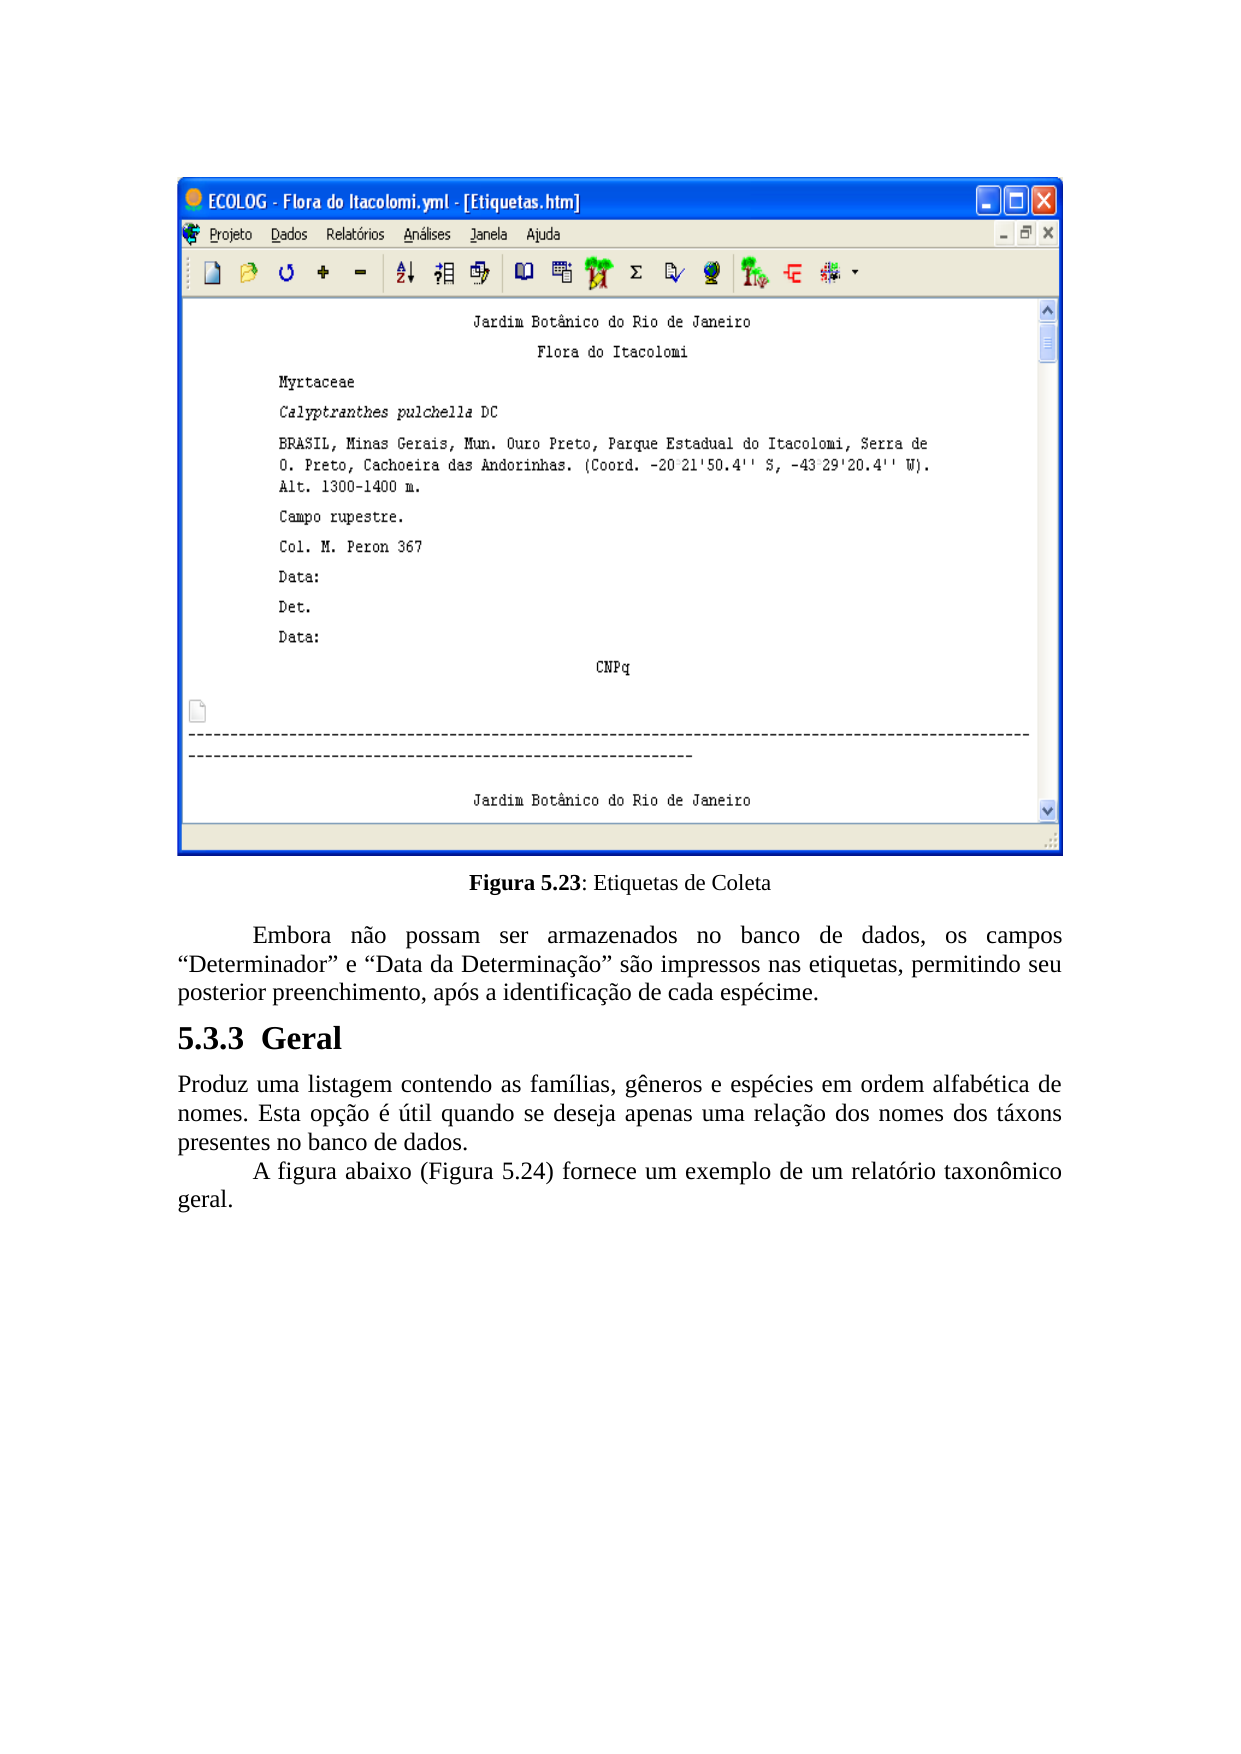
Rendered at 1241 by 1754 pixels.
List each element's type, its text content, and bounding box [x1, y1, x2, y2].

picture [177, 177, 1063, 856]
subtitle 5.3.3 Geral [177, 1019, 1063, 1057]
text Produz uma listagem contendo as famílias, gêneros e espécies em ordem alfabética de nomes. Esta opção é útil quando se deseja apenas uma relação dos nomes dos táxons presentes no banco de dados. [177, 1069, 1063, 1156]
text Figura 5.23: Etiquetas de Coleta [177, 868, 1063, 895]
text A figura abaixo (Figura 5.24) fornece um exemplo de um relatório taxonômico geral. [177, 1156, 1063, 1213]
text Embora não possam ser armazenados no banco de dados, os campos “Determinador” e “Data da Determinação” são impressos nas etiquetas, permitindo seu posterior preenchimento, após a identificação de cada espécime. [177, 920, 1063, 1006]
